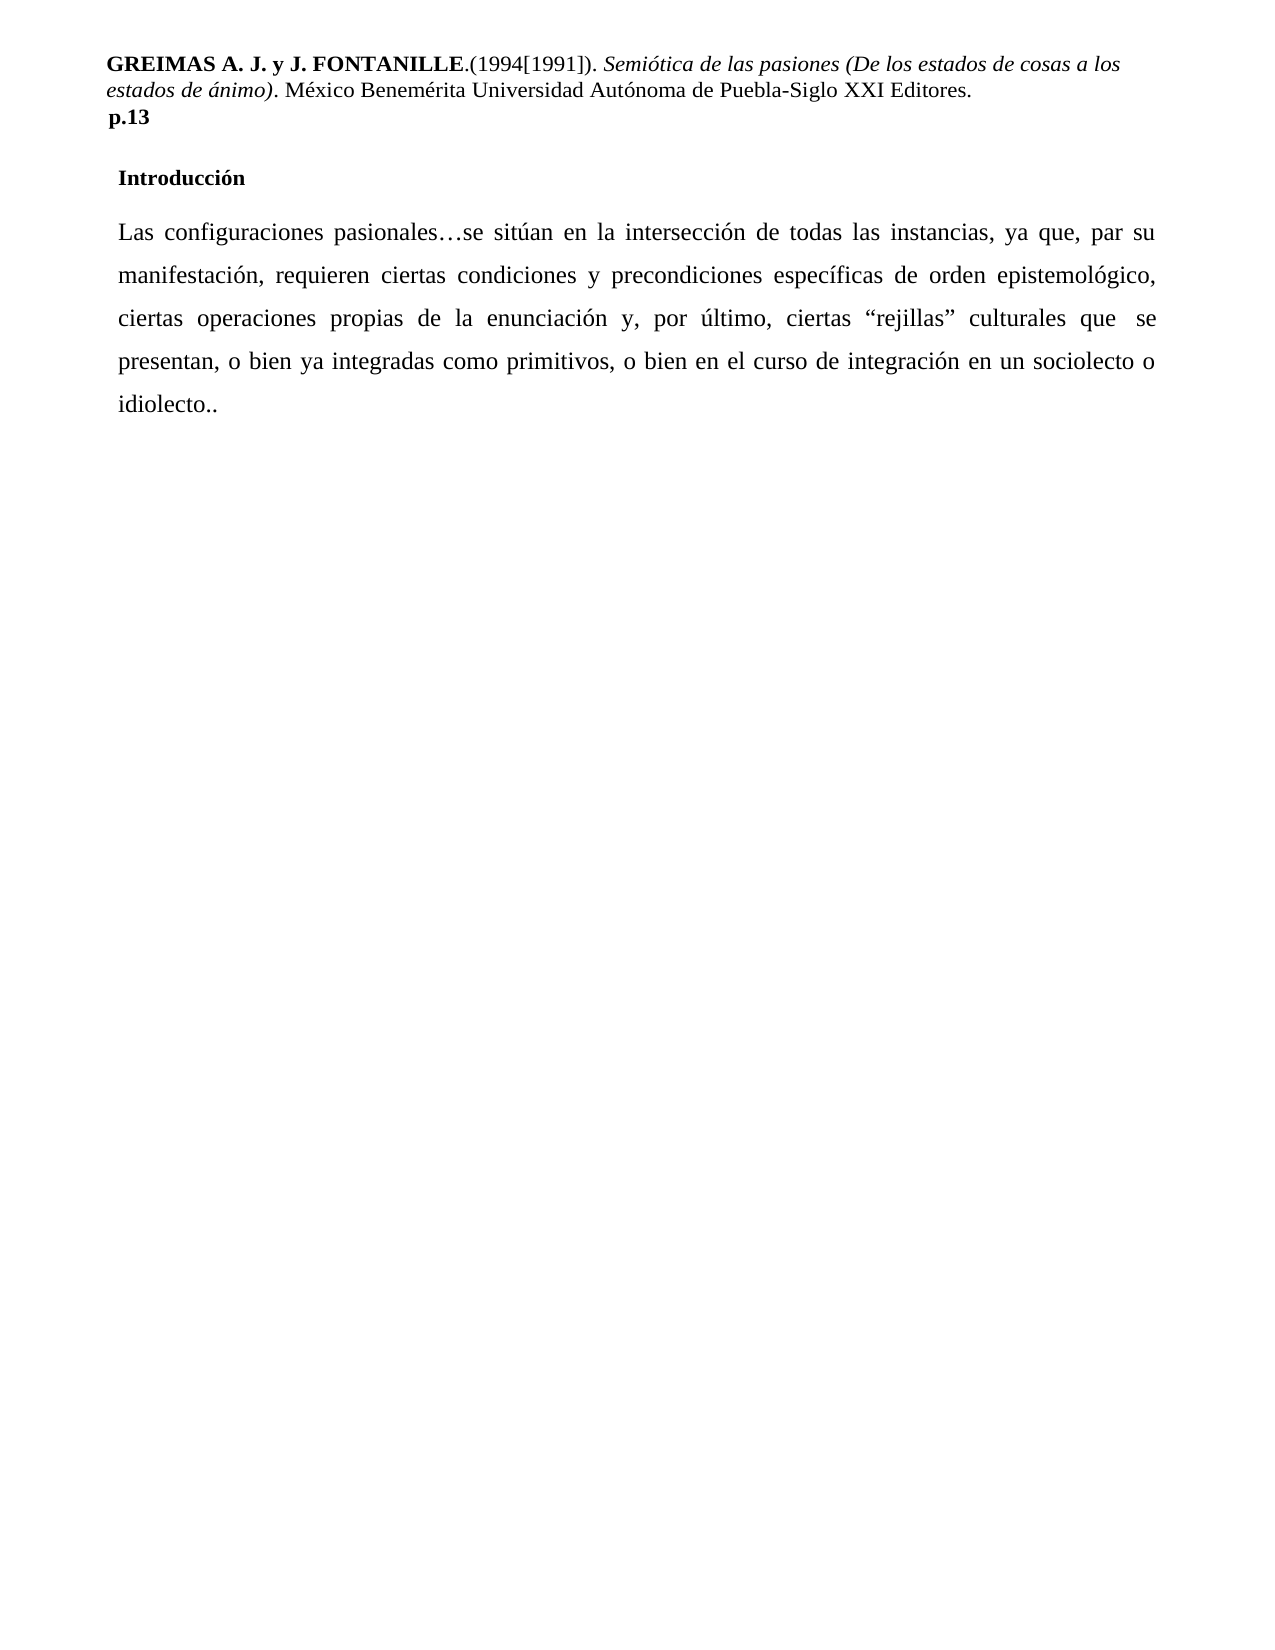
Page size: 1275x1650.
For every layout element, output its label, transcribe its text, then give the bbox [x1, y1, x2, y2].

text Las configuraciones pasionales…se sitúan en la intersección de todas las instancias, ya que, par su manifestación, requieren ciertas condiciones y precondiciones específicas de orden epistemológico, ciertas operaciones propias de la enunciación y, por último, ciertas “rejillas” culturales que se presentan, o bien ya integradas como primitivos, o bien en el curso de integración en un sociolecto o idiolecto.. [118, 217, 1157, 418]
text p.13 [108, 104, 1169, 129]
text Introducción [118, 165, 1169, 190]
text GREIMAS A. J. y J. FONTANILLE.(1994[1991]). Semiótica de las pasiones (De los estados de cosas a los estados de ánimo). México Benemérita Universidad Autónoma de Puebla-Siglo XXI Editores. [106, 51, 1169, 102]
